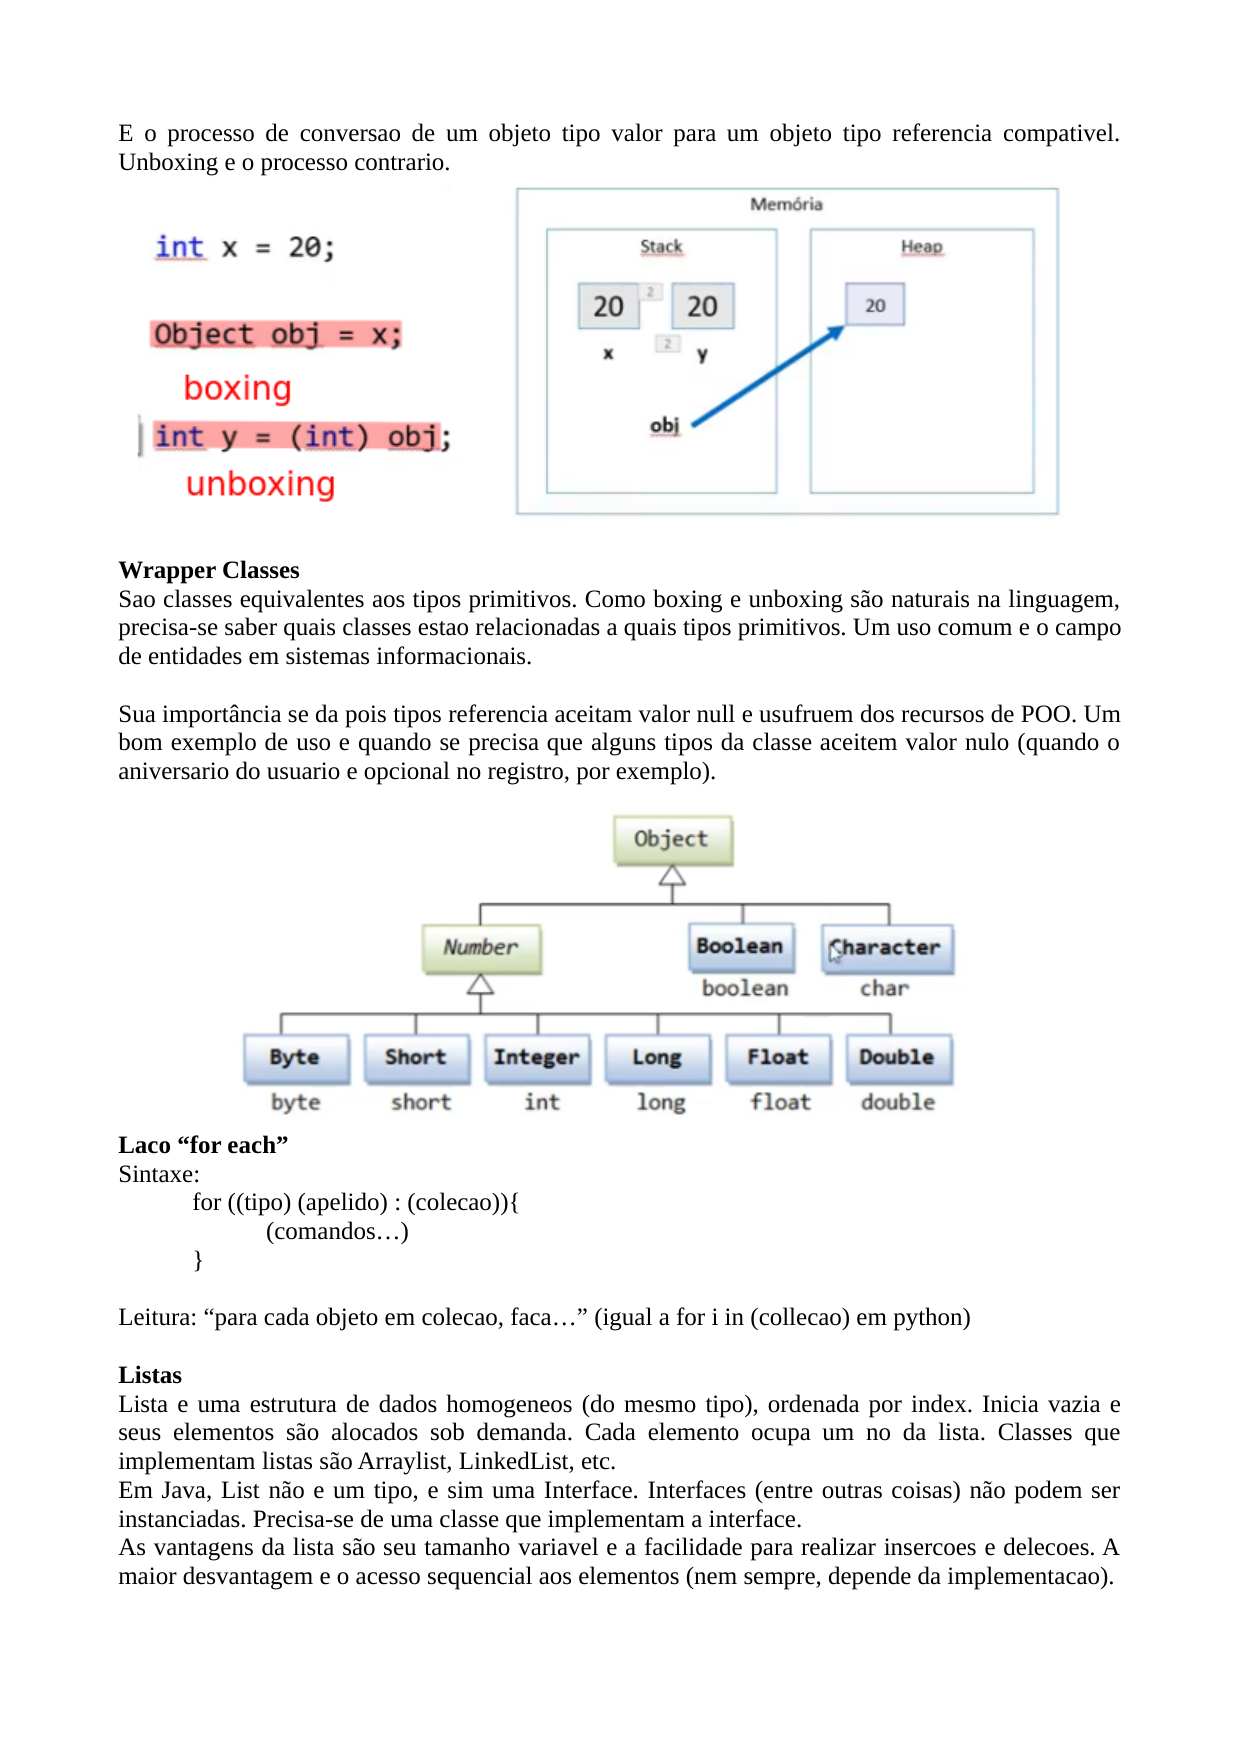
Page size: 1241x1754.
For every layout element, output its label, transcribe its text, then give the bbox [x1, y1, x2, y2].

text (comandos…) } [118, 1216, 1122, 1274]
text Sintaxe: for ((tipo) (apelido) : (colecao)){ [118, 1159, 1122, 1216]
text Lista e uma estrutura de dados homogeneos (do mesmo tipo), ordenada por index. Inicia vazia e seus elementos são alocados sob demanda. Cada elemento ocupa um no da lista. Classes que implementam listas são Arraylist, LinkedList, etc. [118, 1389, 1122, 1475]
picture [230, 803, 966, 1124]
text Listas [118, 1360, 1122, 1389]
text Leitura: “para cada objeto em colecao, faca…” (igual a for i in (collecao) em python) [118, 1302, 1122, 1331]
text E o processo de conversao de um objeto tipo valor para um objeto tipo referencia compativel. Unboxing e o processo contrario. [118, 118, 1122, 176]
picture [137, 182, 1064, 527]
text As vantagens da lista são seu tamanho variavel e a facilidade para realizar insercoes e delecoes. A maior desvantagem e o acesso sequencial aos elementos (nem sempre, depende da implementacao). [118, 1532, 1122, 1590]
text Wrapper Classes [118, 555, 1122, 584]
text Laco “for each” [118, 1130, 1122, 1159]
text Em Java, List não e um tipo, e sim uma Interface. Interfaces (entre outras coisas) não podem ser instanciadas. Precisa-se de uma classe que implementam a interface. [118, 1475, 1122, 1532]
text Sao classes equivalentes aos tipos primitivos. Como boxing e unboxing são naturais na linguagem, precisa-se saber quais classes estao relacionadas a quais tipos primitivos. Um uso comum e o campo de entidades em sistemas informacionais. [118, 584, 1122, 670]
text Sua importância se da pois tipos referencia aceitam valor null e usufruem dos recursos de POO. Um bom exemplo de uso e quando se precisa que alguns tipos da classe aceitem valor nulo (quando o aniversario do usuario e opcional no registro, por exemplo). [118, 699, 1122, 785]
